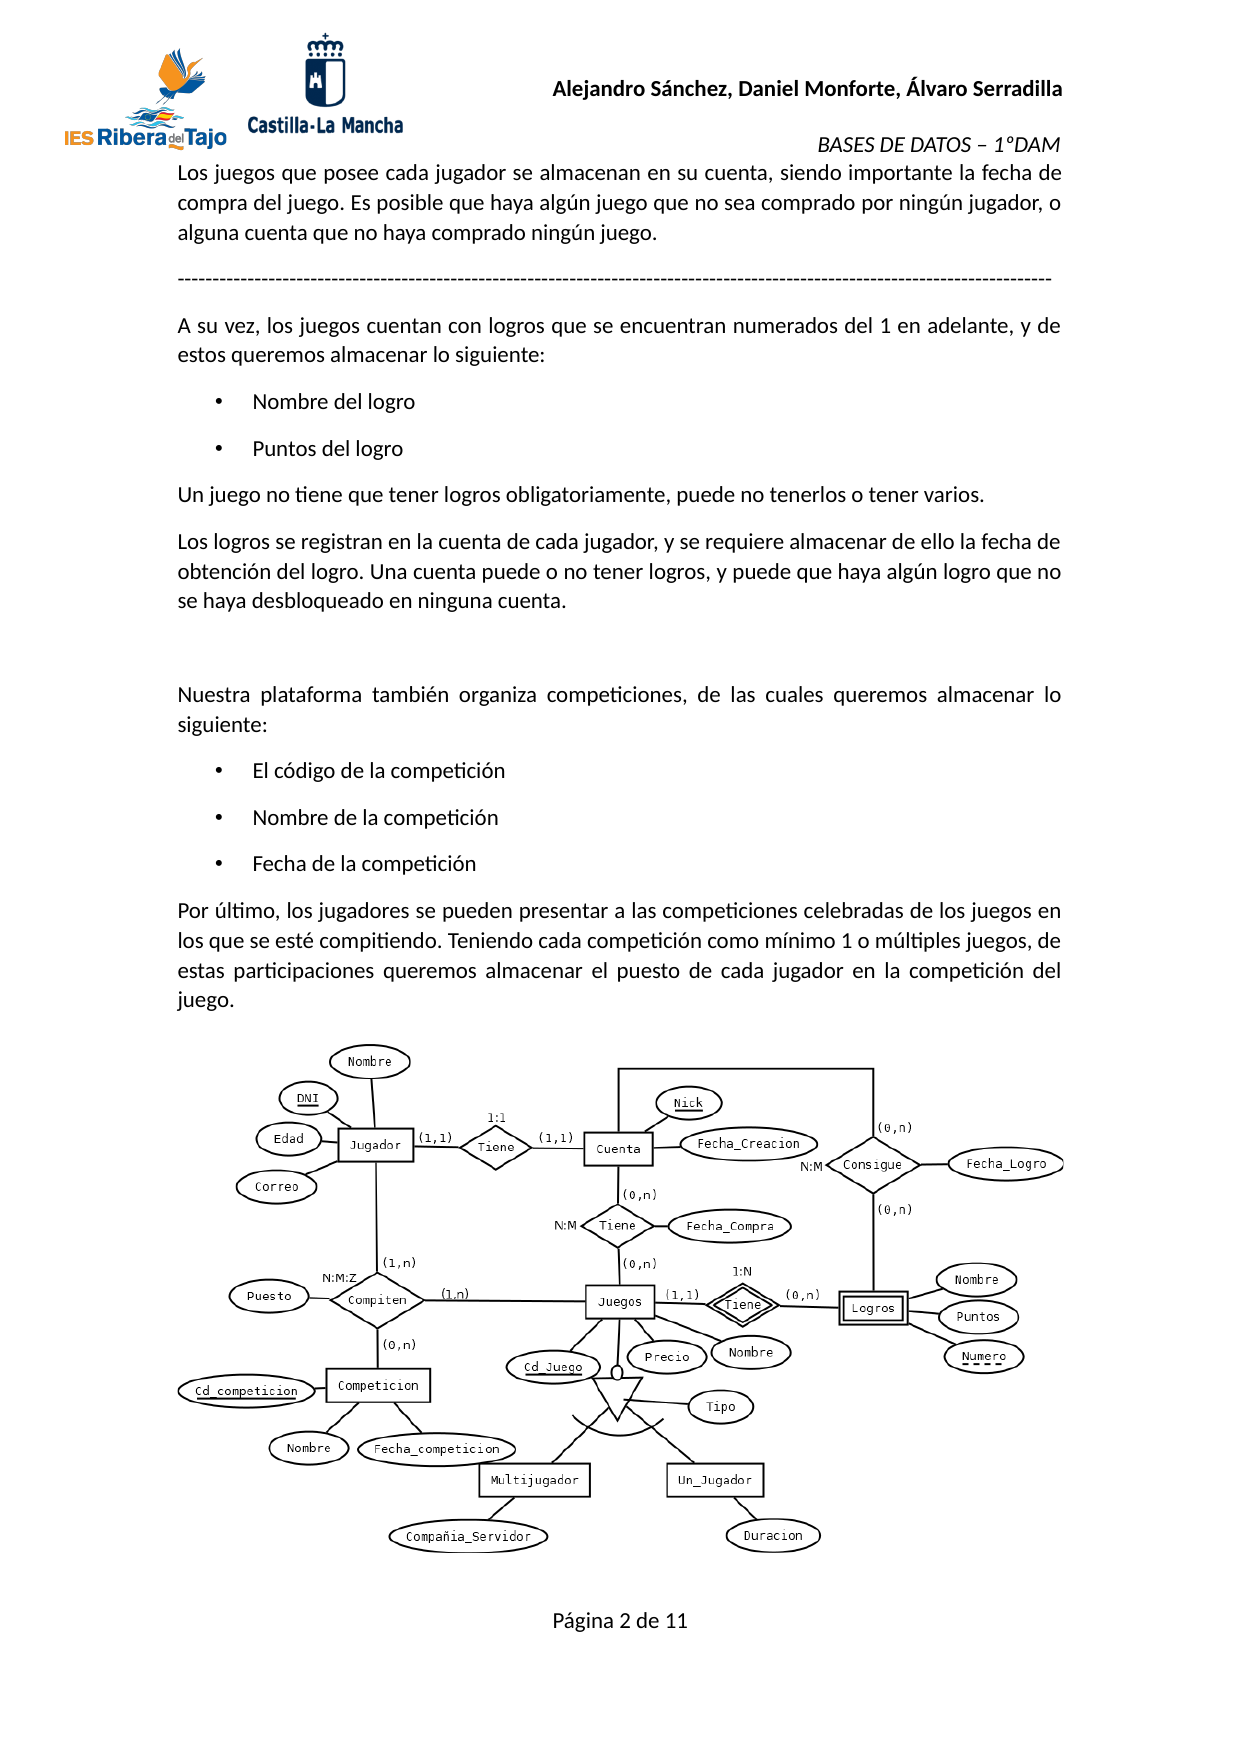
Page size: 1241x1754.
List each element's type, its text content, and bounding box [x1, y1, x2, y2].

text Los juegos que posee cada jugador se almacenan en su cuenta, siendo importante la fecha de compra del juego. Es posible que haya algún juego que no sea comprado por ningún jugador, o alguna cuenta que no haya comprado ningún juego. [177, 158, 1063, 246]
picture [177, 1044, 1064, 1553]
text Un juego no tiene que tener logros obligatoriamente, puede no tenerlos o tener varios. [177, 480, 1063, 508]
text Por último, los jugadores se pueden presentar a las competiciones celebradas de los juegos en los que se esté compitiendo. Teniendo cada competición como mínimo 1 o múltiples juegos, de estas participaciones queremos almacenar el puesto de cada jugador en la competición del juego. [177, 896, 1063, 1014]
text A su vez, los juegos cuentan con logros que se encuentran numerados del 1 en adelante, y de estos queremos almacenar lo siguiente: [177, 311, 1063, 369]
text Los logros se registran en la cuenta de cada jugador, y se requiere almacenar de ello la fecha de obtención del logro. Una cuenta puede o no tener logros, y puede que haya algún logro que no se haya desbloqueado en ninguna cuenta. [177, 527, 1063, 615]
picture [65, 21, 424, 151]
list Nombre de la competición [215, 803, 1063, 831]
list Puntos del logro [215, 434, 1063, 462]
list El código de la competición [215, 756, 1063, 784]
list Nombre del logro [215, 387, 1063, 415]
text Nuestra plataforma también organiza competiciones, de las cuales queremos almacenar lo siguiente: [177, 680, 1063, 738]
list Fecha de la competición [215, 849, 1063, 877]
text ----------------------------------------------------------------------------------------------------------------------------- [177, 264, 1063, 292]
